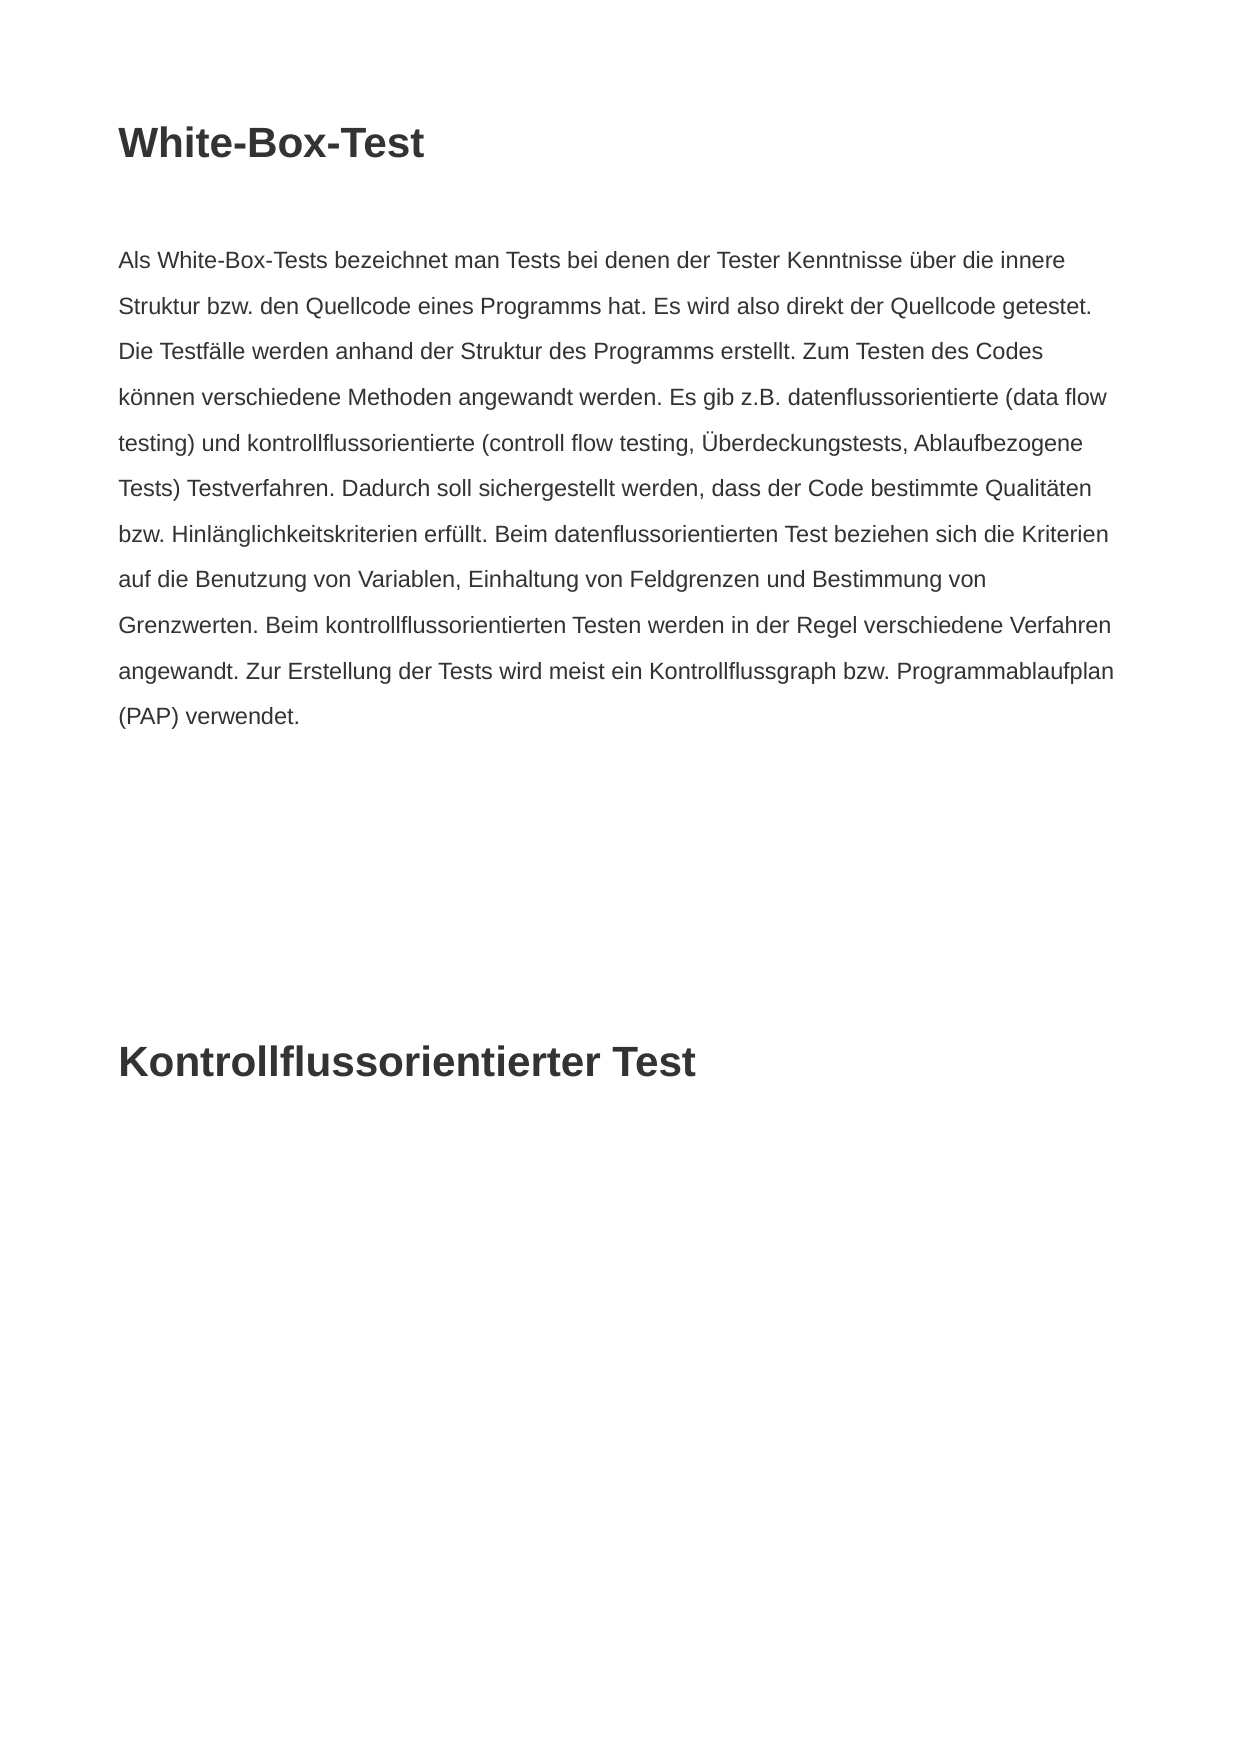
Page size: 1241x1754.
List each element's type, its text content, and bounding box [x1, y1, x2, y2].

text Als White-Box-Tests bezeichnet man Tests bei denen der Tester Kenntnisse über die innere Struktur bzw. den Quellcode eines Programms hat. Es wird also direkt der Quellcode getestet. Die Testfälle werden anhand der Struktur des Programms erstellt. Zum Testen des Codes können verschiedene Methoden angewandt werden. Es gib z.B. datenflussorientierte (data flow testing) und kontrollflussorientierte (controll flow testing, Überdeckungstests, Ablaufbezogene Tests) Testverfahren. Dadurch soll sichergestellt werden, dass der Code bestimmte Qualitäten bzw. Hinlänglichkeitskriterien erfüllt. Beim datenflussorientierten Test beziehen sich die Kriterien auf die Benutzung von Variablen, Einhaltung von Feldgrenzen und Bestimmung von Grenzwerten. Beim kontrollflussorientierten Testen werden in der Regel verschiedene Verfahren angewandt. Zur Erstellung der Tests wird meist ein Kontrollflussgraph bzw. Programmablaufplan (PAP) verwendet. [118, 246, 1122, 729]
subtitle White-Box-Test [118, 118, 1122, 167]
text Kontrollflussorientierter Test [118, 1037, 1122, 1085]
